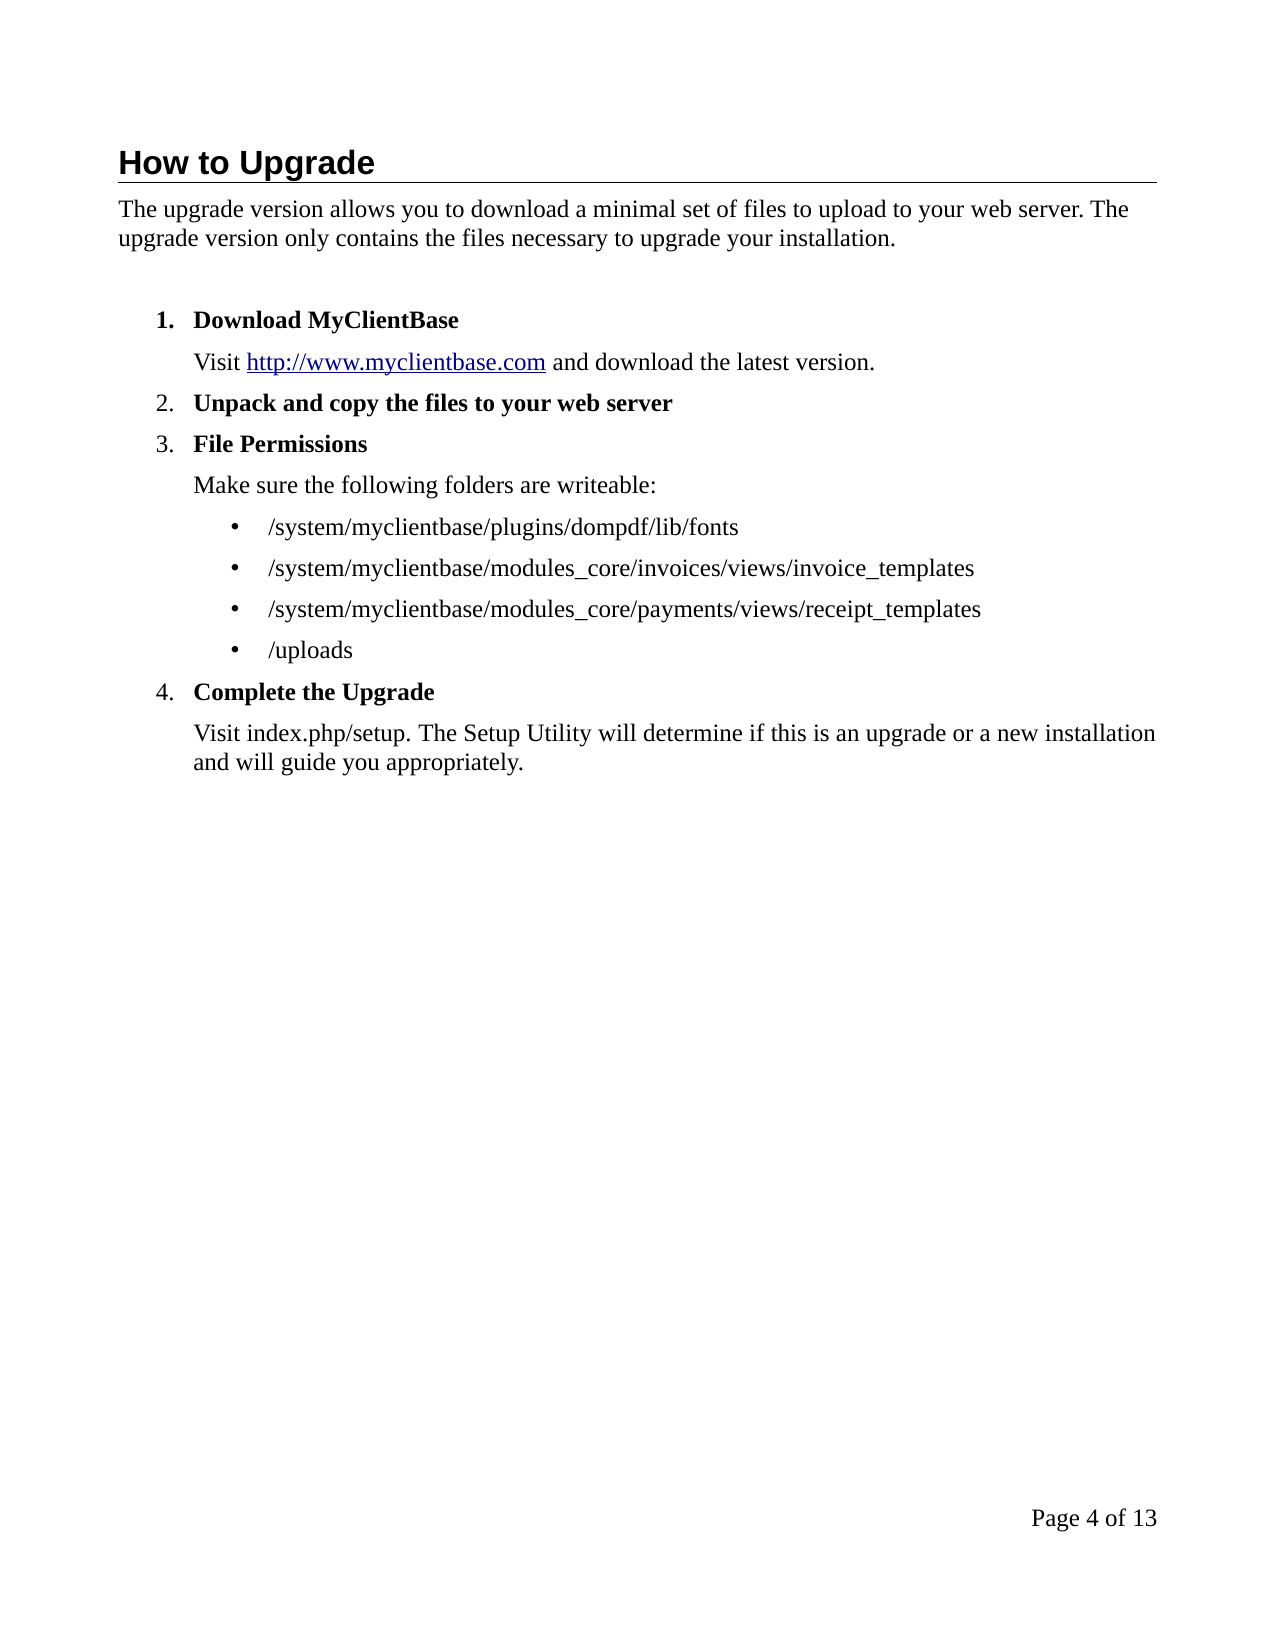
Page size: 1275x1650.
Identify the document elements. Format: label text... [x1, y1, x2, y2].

list Make sure the following folders are writeable: [156, 471, 1157, 499]
list /system/myclientbase/modules_core/payments/views/receipt_templates [231, 594, 1157, 623]
list File Permissions [156, 429, 1157, 458]
list Unpack and copy the files to your web server [156, 388, 1157, 417]
text The upgrade version allows you to download a minimal set of files to upload to your web server. The upgrade version only contains the files necessary to upgrade your installation. [118, 194, 1157, 252]
list /uploads [231, 636, 1157, 664]
list /system/myclientbase/modules_core/invoices/views/invoice_templates [231, 553, 1157, 582]
list /system/myclientbase/plugins/dompdf/lib/fonts [231, 512, 1157, 541]
list Complete the Upgrade [156, 677, 1157, 706]
list Download MyClientBase [156, 306, 1157, 334]
list Visit http://www.myclientbase.com and download the latest version. [156, 347, 1157, 376]
subtitle How to Upgrade [118, 143, 1157, 182]
list Visit index.php/setup. The Setup Utility will determine if this is an upgrade or a new installation and will guide you appropriately. [156, 718, 1157, 776]
